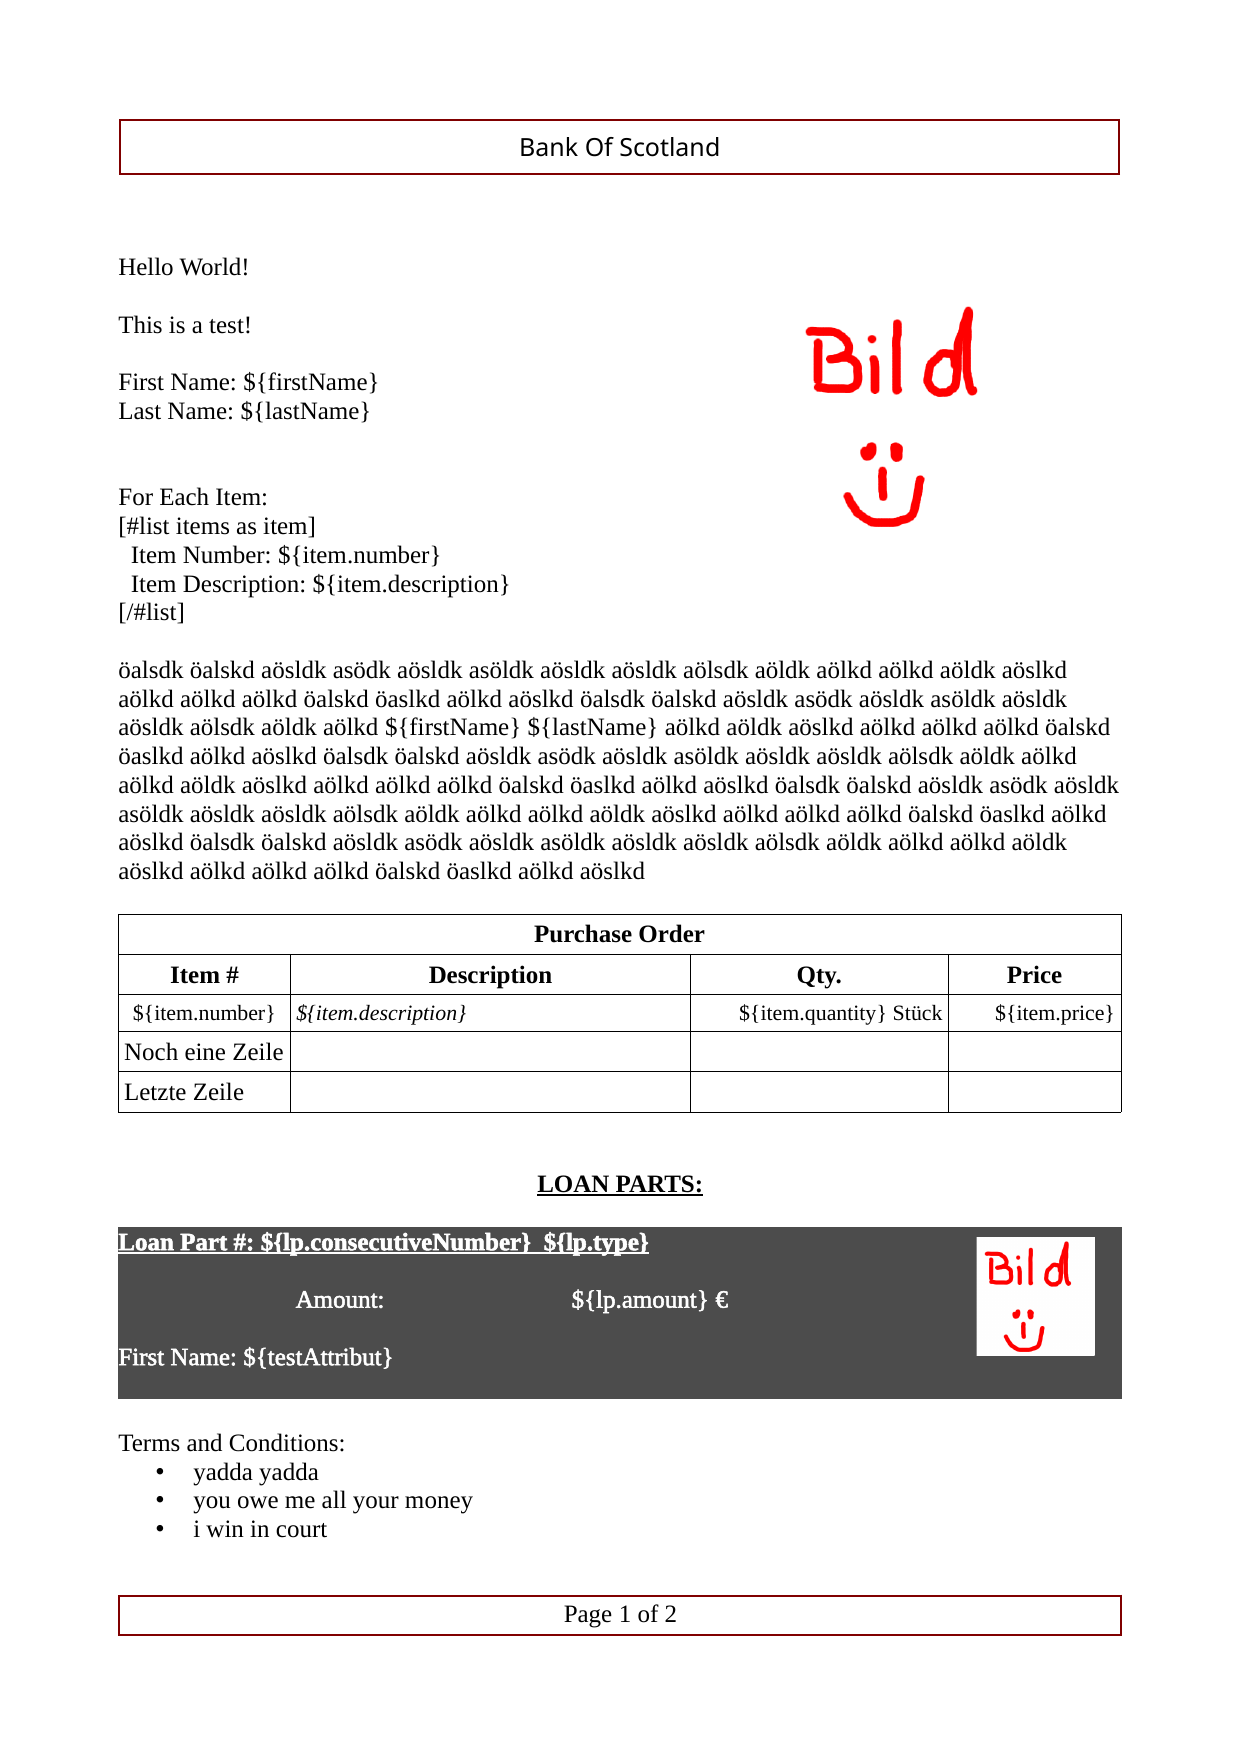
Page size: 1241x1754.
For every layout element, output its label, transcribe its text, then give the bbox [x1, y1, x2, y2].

text [#if loanparts?size > 0]LOAN PARTS: [118, 1169, 1122, 1198]
text [#list items as item] [118, 511, 1122, 540]
text Item Description: ${item.description} [118, 569, 1122, 597]
table_cell Noch eine Zeile [119, 1032, 290, 1071]
text First Name: ${testAttribut} [118, 1342, 1122, 1371]
text First Name: ${firstName} [118, 367, 788, 396]
table_cell ${item.description} [291, 995, 690, 1031]
text Terms and Conditions: [118, 1428, 1122, 1457]
list yadda yadda [156, 1457, 1122, 1486]
table_cell Qty. [691, 955, 948, 994]
table_cell [949, 1032, 1121, 1071]
text Amount: ${lp.amount} € [118, 1284, 976, 1313]
text [/#if] [118, 1399, 1122, 1428]
text @text:section [#list loanparts as lp] @/text:section [/#list]Loan Part #: ${lp.consecutiveNumber} ${lp.type} [118, 1227, 1122, 1256]
table_cell [691, 1072, 948, 1112]
picture [788, 298, 1025, 535]
text [/#list] [118, 597, 1122, 626]
table_header Purchase Order [119, 915, 1121, 954]
table_cell ${item.quantity} Stück [691, 995, 948, 1031]
table_cell Description [291, 955, 690, 994]
table_cell Letzte Zeile [119, 1072, 290, 1112]
text [#setting locale="nl_NL"] [118, 195, 1122, 224]
text Item Number: ${item.number} [118, 540, 1122, 569]
list i win in court [156, 1514, 1122, 1543]
text öalsdk öalskd aösldk asödk aösldk asöldk aösldk aösldk aölsdk aöldk aölkd aölkd aöldk aöslkd aölkd aölkd aölkd öalskd öaslkd aölkd aöslkd öalsdk öalskd aösldk asödk aösldk asöldk aösldk aösldk aölsdk aöldk aölkd ${firstName} ${lastName} aölkd aöldk aöslkd aölkd aölkd aölkd öalskd öaslkd aölkd aöslkd öalsdk öalskd aösldk asödk aösldk asöldk aösldk aösldk aölsdk aöldk aölkd aölkd aöldk aöslkd aölkd aölkd aölkd öalskd öaslkd aölkd aöslkd öalsdk öalskd aösldk asödk aösldk asöldk aösldk aösldk aölsdk aöldk aölkd aölkd aöldk aöslkd aölkd aölkd aölkd öalskd öaslkd aölkd aöslkd öalsdk öalskd aösldk asödk aösldk asöldk aösldk aösldk aölsdk aöldk aölkd aölkd aöldk aöslkd aölkd aölkd aölkd öalskd öaslkd aölkd aöslkd [118, 655, 1122, 885]
list you owe me all your money [156, 1486, 1122, 1514]
table_cell Item # [119, 955, 290, 994]
text [1025, 310, 1122, 339]
text Hello World! [118, 252, 1122, 281]
text This is a test! [118, 310, 788, 339]
table_cell @table:table-row [#list items as item] @/table:table-row [/#list]${item.number} [119, 995, 290, 1031]
text [1025, 396, 1122, 425]
text [1025, 482, 1122, 511]
table_cell [691, 1032, 948, 1071]
table_cell [291, 1032, 690, 1071]
picture [976, 1237, 1095, 1356]
text [1025, 367, 1122, 396]
text [1095, 1284, 1122, 1313]
table_cell [949, 1072, 1121, 1112]
text For Each Item: [118, 482, 788, 511]
text Last Name: ${lastName} [118, 396, 788, 425]
table_cell [291, 1072, 690, 1112]
table_cell Price [949, 955, 1121, 994]
table_cell [#setting number_format="currency"]${item.price}[#setting number_format="number"] [949, 995, 1121, 1031]
